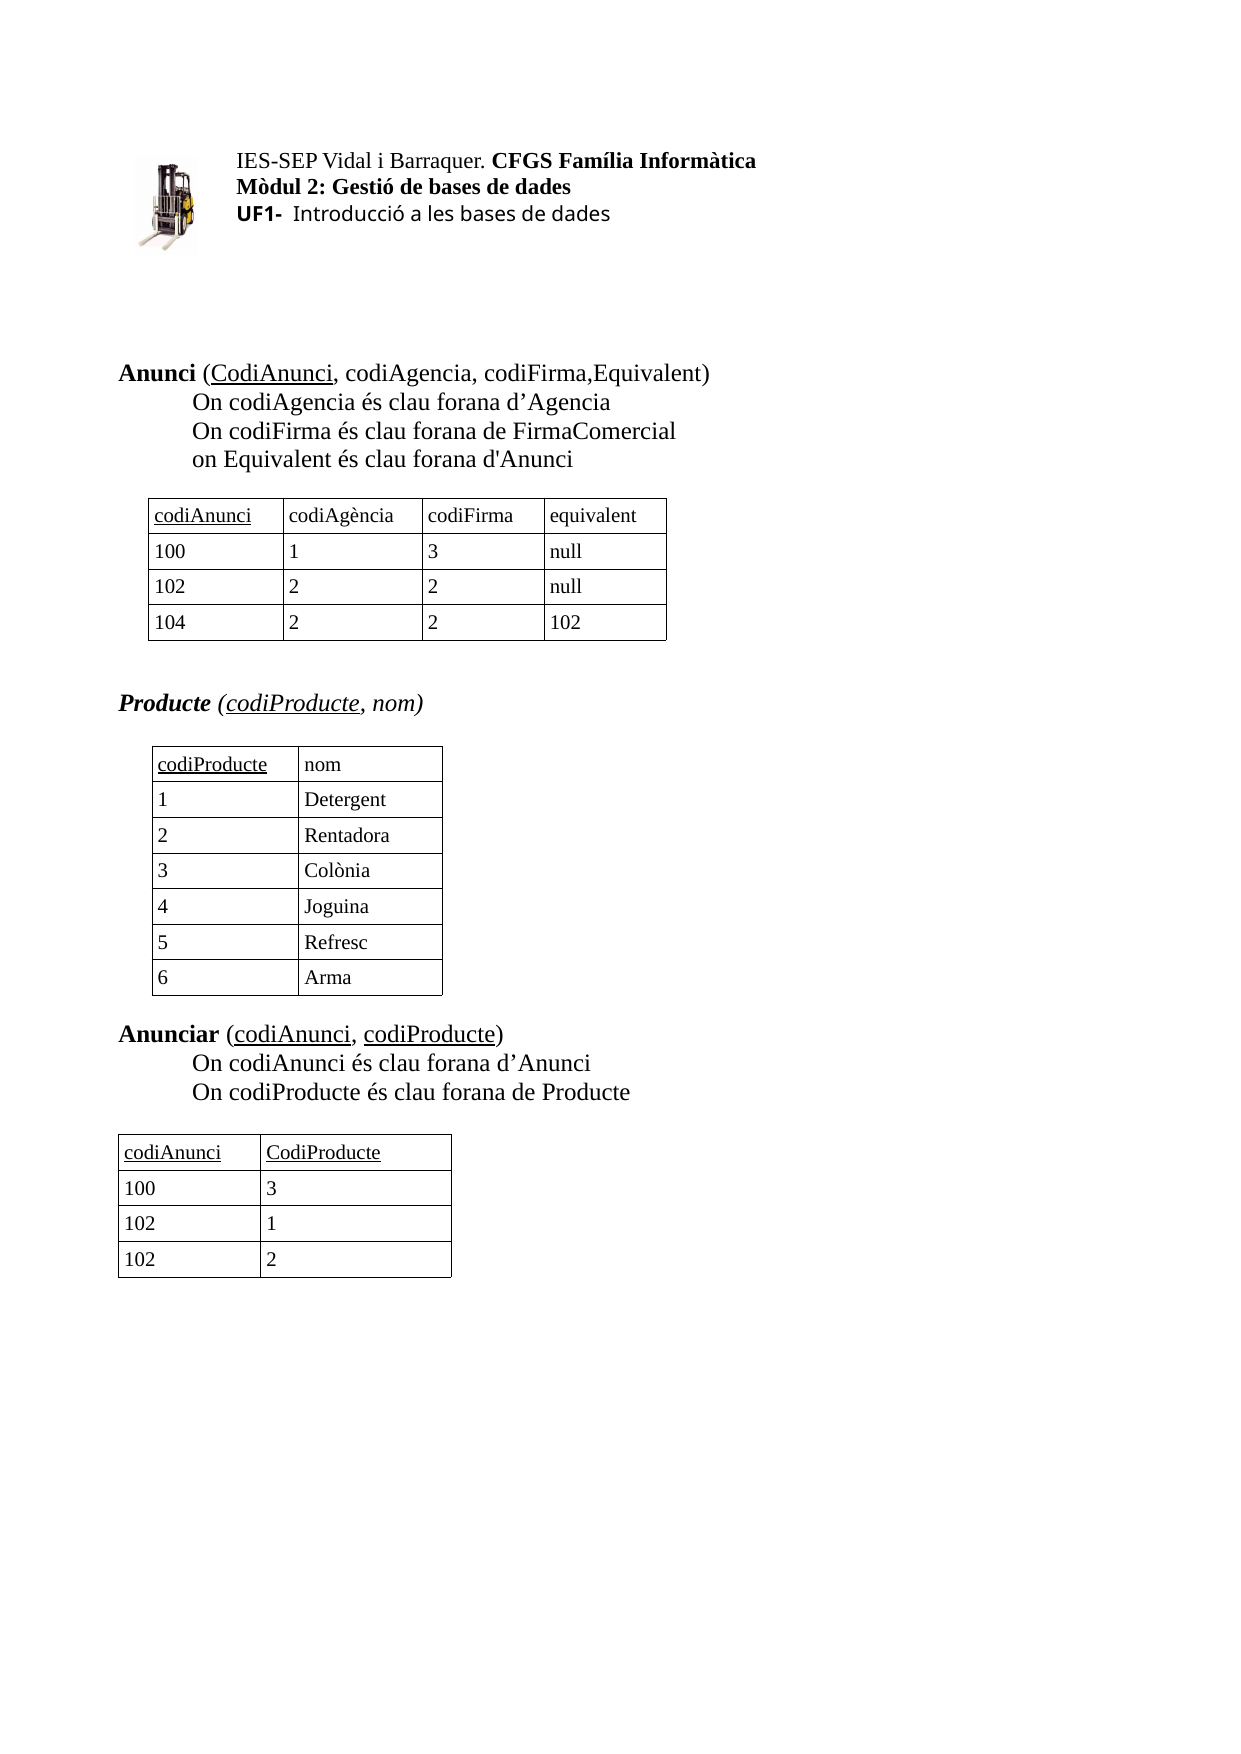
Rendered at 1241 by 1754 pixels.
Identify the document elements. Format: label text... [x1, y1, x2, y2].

table_cell 2 [284, 605, 422, 640]
table_header nom [299, 747, 442, 781]
table_cell 104 [149, 605, 283, 640]
table_cell Joguina [299, 889, 442, 924]
table_cell Colònia [299, 854, 442, 888]
table_cell 1 [153, 782, 298, 817]
table_cell 2 [261, 1242, 451, 1277]
text Anunciar (codiAnunci, codiProducte) [118, 1019, 1122, 1048]
table_cell 2 [423, 570, 544, 604]
text Anunci (CodiAnunci, codiAgencia, codiFirma,Equivalent) [118, 358, 1122, 387]
text On codiFirma és clau forana de FirmaComercial [118, 416, 1122, 444]
table_header codiProducte [153, 747, 298, 781]
table_cell 3 [153, 854, 298, 888]
text Producte (codiProducte, nom) [118, 688, 1122, 717]
table_cell 5 [153, 925, 298, 959]
table_cell 3 [423, 534, 544, 569]
table_cell 1 [284, 534, 422, 569]
table_cell Rentadora [299, 818, 442, 852]
table_header codiAnunci [119, 1135, 260, 1170]
table_header codiAgència [284, 499, 422, 533]
table_cell 102 [119, 1242, 260, 1277]
table_cell 2 [153, 818, 298, 852]
text On codiAnunci és clau forana d’Anunci [118, 1048, 1122, 1077]
table_header equivalent [545, 499, 666, 533]
table_cell 4 [153, 889, 298, 924]
table_cell null [545, 570, 666, 604]
table_cell 100 [149, 534, 283, 569]
table_cell 2 [284, 570, 422, 604]
table_cell 1 [261, 1206, 451, 1241]
table_cell 6 [153, 960, 298, 995]
table_cell null [545, 534, 666, 569]
table_cell 3 [261, 1171, 451, 1205]
table_header CodiProducte [261, 1135, 451, 1170]
text on Equivalent és clau forana d'Anunci [118, 444, 1122, 473]
table_header codiFirma [423, 499, 544, 533]
table_cell Refresc [299, 925, 442, 959]
table_cell 102 [545, 605, 666, 640]
picture [134, 156, 198, 255]
table_cell 100 [119, 1171, 260, 1205]
table_cell 102 [149, 570, 283, 604]
table_cell 2 [423, 605, 544, 640]
text On codiAgencia és clau forana d’Agencia [118, 387, 1122, 416]
text On codiProducte és clau forana de Producte [118, 1077, 1122, 1105]
table_cell Detergent [299, 782, 442, 817]
table_cell Arma [299, 960, 442, 995]
table_cell 102 [119, 1206, 260, 1241]
table_header codiAnunci [149, 499, 283, 533]
